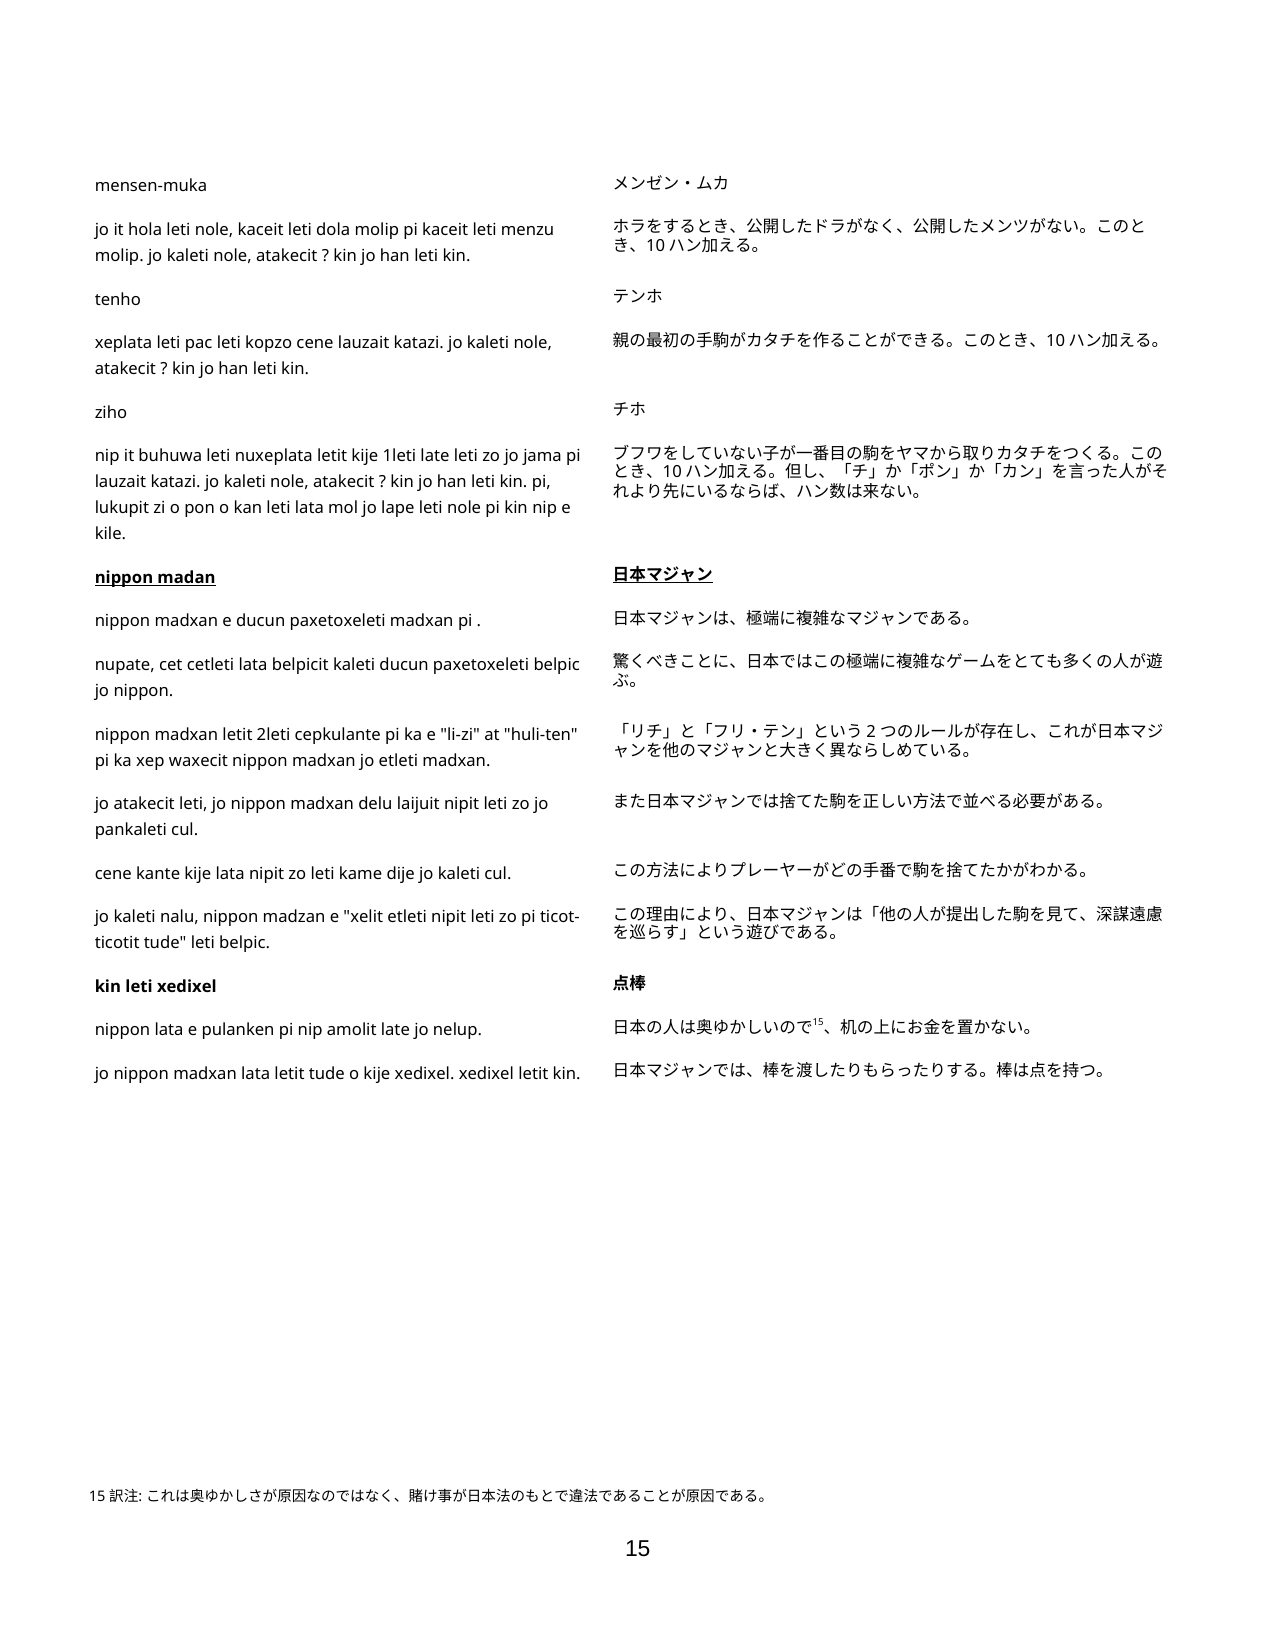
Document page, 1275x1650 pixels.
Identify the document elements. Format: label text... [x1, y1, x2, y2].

table_cell テンホ [602, 277, 1182, 320]
table_cell この方法によりプレーヤーがどの手番で駒を捨てたかがわかる。 [602, 851, 1182, 894]
table_cell 日本マジャン [602, 555, 1182, 598]
table_cell nippon madxan e ducun paxetoxeleti madxan pi . [84, 599, 602, 642]
table_cell ziho [84, 390, 602, 433]
table_cell nippon madxan letit 2leti cepkulante pi ka e "li-zi" at "huli-ten" pi ka xep waxecit nippon madxan jo etleti madxan. [84, 712, 602, 781]
table_cell kin leti xedixel [84, 964, 602, 1007]
table_cell ホラをするとき、公開したドラがなく、公開したメンツがない。このとき、10ハン加える。 [602, 207, 1182, 277]
table_cell また日本マジャンでは捨てた駒を正しい方法で並べる必要がある。 [602, 781, 1182, 851]
table_cell jo kaleti nalu, nippon madzan e "xelit etleti nipit leti zo pi ticot-ticotit tude" leti belpic. [84, 894, 602, 964]
table_cell tenho [84, 277, 602, 320]
table_cell nippon madan [84, 555, 602, 598]
table_cell xeplata leti pac leti kopzo cene lauzait katazi. jo kaleti nole, atakecit ? kin jo han leti kin. [84, 320, 602, 390]
table_cell この理由により、日本マジャンは「他の人が提出した駒を見て、深謀遠慮を巡らす」という遊びである。 [602, 894, 1182, 964]
table_cell nip it buhuwa leti nuxeplata letit kije 1leti late leti zo jo jama pi lauzait katazi. jo kaleti nole, atakecit ? kin jo han leti kin. pi, lukupit zi o pon o kan leti lata mol jo lape leti nole pi kin nip e kile. [84, 433, 602, 555]
table_cell 日本マジャンでは、棒を渡したりもらったりする。棒は点を持つ。 [602, 1051, 1182, 1094]
table_cell メンゼン・ムカ [602, 164, 1182, 207]
table_cell cene kante kije lata nipit zo leti kame dije jo kaleti cul. [84, 851, 602, 894]
table_cell jo it hola leti nole, kaceit leti dola molip pi kaceit leti menzu molip. jo kaleti nole, atakecit ? kin jo han leti kin. [84, 207, 602, 277]
table_cell 「リチ」と「フリ・テン」という 2 つのルールが存在し、これが日本マジャンを他のマジャンと大きく異ならしめている。 [602, 712, 1182, 781]
table_cell 驚くべきことに、日本ではこの極端に複雑なゲームをとても多くの人が遊ぶ。 [602, 642, 1182, 712]
table_cell ブフワをしていない子が一番目の駒をヤマから取りカタチをつくる。このとき、10ハン加える。但し、「チ」か「ポン」か「カン」を言った人がそれより先にいるならば、ハン数は来ない。 [602, 433, 1182, 555]
table_cell nippon lata e pulanken pi nip amolit late jo nelup. [84, 1008, 602, 1051]
table_cell 日本の人は奥ゆかしいので、机の上にお金を置かない。 [602, 1008, 1182, 1051]
table_cell 親の最初の手駒がカタチを作ることができる。このとき、10ハン加える。 [602, 320, 1182, 390]
table_cell チホ [602, 390, 1182, 433]
table_cell jo atakecit leti, jo nippon madxan delu laijuit nipit leti zo jo pankaleti cul. [84, 781, 602, 851]
table_cell jo nippon madxan lata letit tude o kije xedixel. xedixel letit kin. [84, 1051, 602, 1094]
table_cell 点棒 [602, 964, 1182, 1007]
table_cell nupate, cet cetleti lata belpicit kaleti ducun paxetoxeleti belpic jo nippon. [84, 642, 602, 712]
table_cell 日本マジャンは、極端に複雑なマジャンである。 [602, 599, 1182, 642]
table_cell mensen-muka [84, 164, 602, 207]
